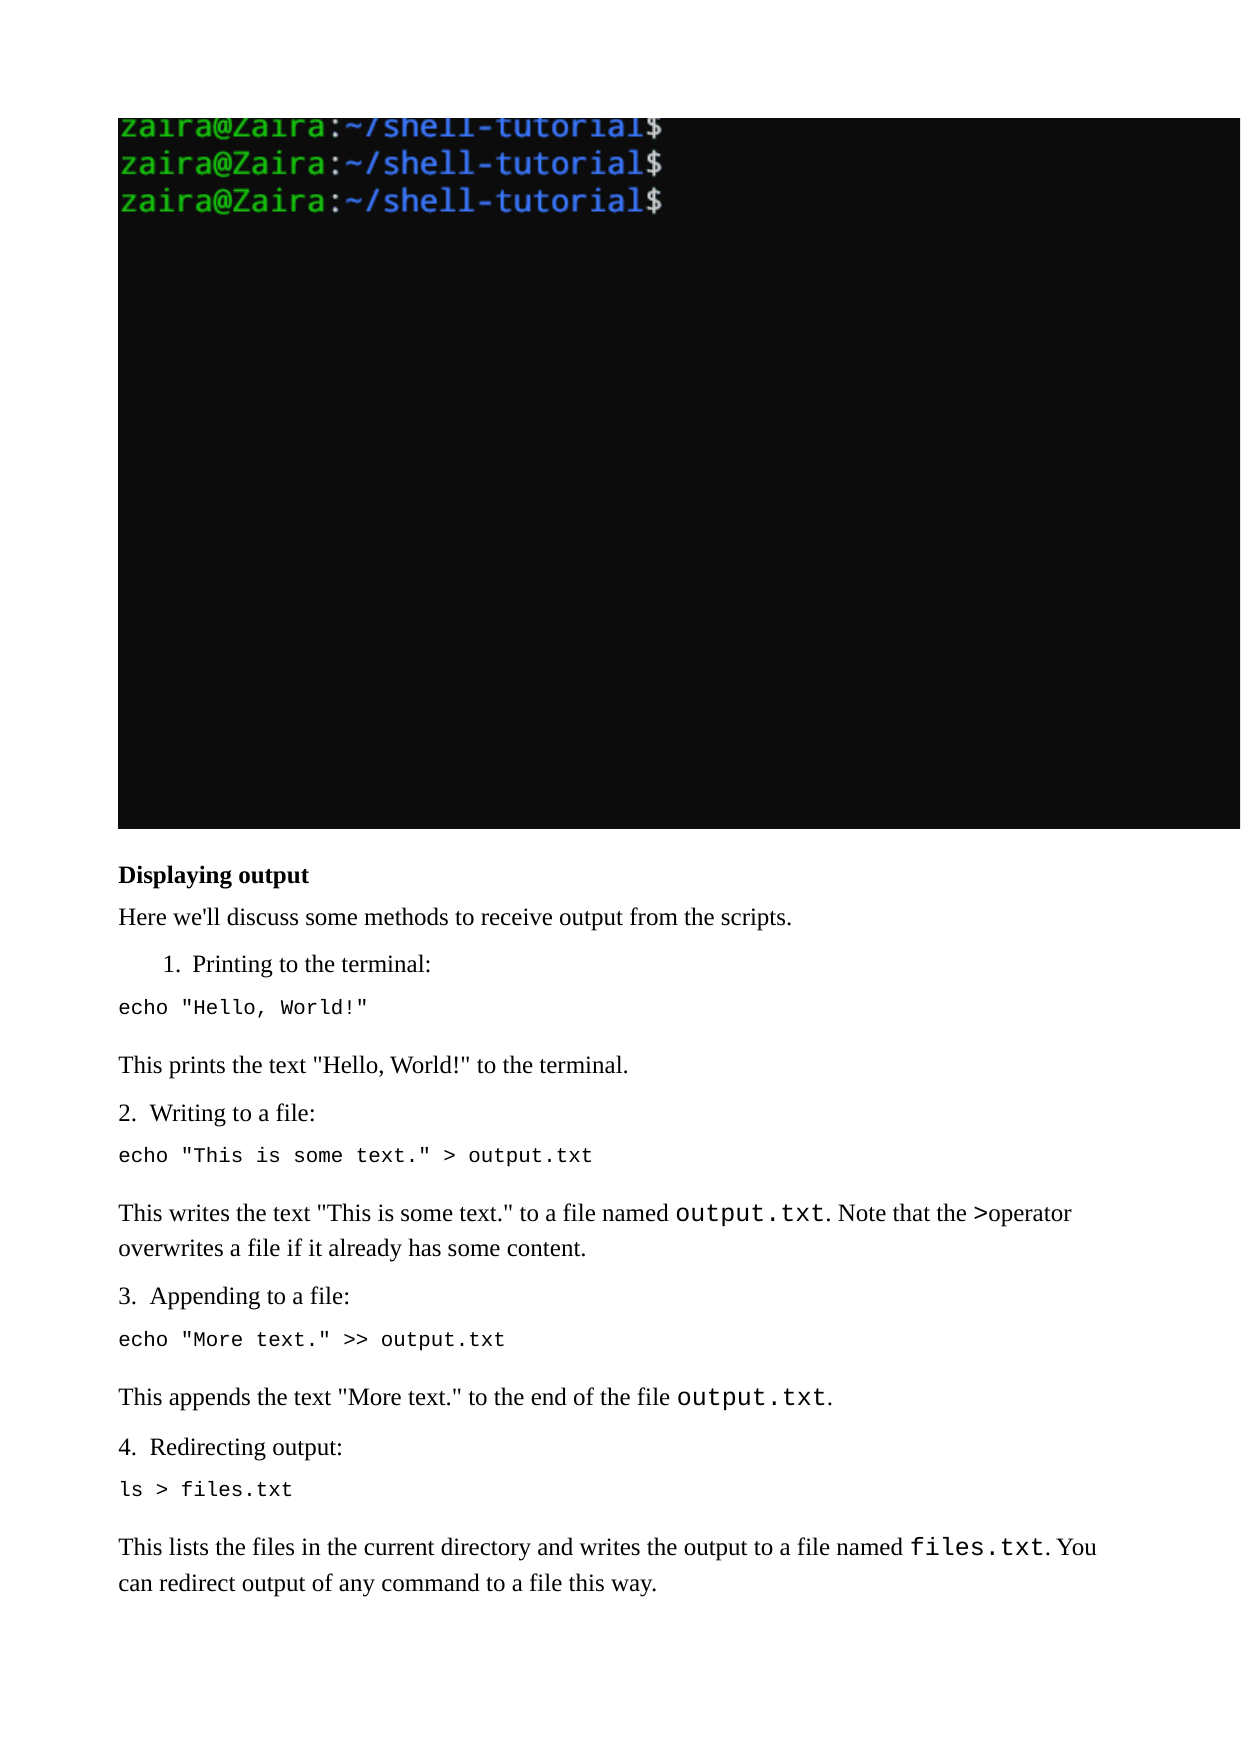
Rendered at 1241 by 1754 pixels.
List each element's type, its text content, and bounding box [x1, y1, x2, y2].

text ls > files.txt [118, 1479, 1122, 1503]
picture [118, 118, 1241, 829]
text This lists the files in the current directory and writes the output to a file named files.txt. You can redirect output of any command to a file this way. [118, 1532, 1122, 1596]
text 4. Redirecting output: [118, 1432, 1122, 1461]
text 3. Appending to a file: [118, 1281, 1122, 1310]
text This writes the text "This is some text." to a file named output.txt. Note that the >operator overwrites a file if it already has some content. [118, 1198, 1122, 1262]
text echo "More text." >> output.txt [118, 1329, 1122, 1352]
list Printing to the terminal: [162, 949, 1122, 978]
text echo "This is some text." > output.txt [118, 1145, 1122, 1169]
subtitle Displaying output [118, 860, 1122, 889]
text 2. Writing to a file: [118, 1098, 1122, 1126]
text Here we'll discuss some methods to receive output from the scripts. [118, 902, 1122, 930]
text This appends the text "More text." to the end of the file output.txt. [118, 1382, 1122, 1413]
text This prints the text "Hello, World!" to the terminal. [118, 1050, 1122, 1079]
text echo "Hello, World!" [118, 997, 1122, 1021]
